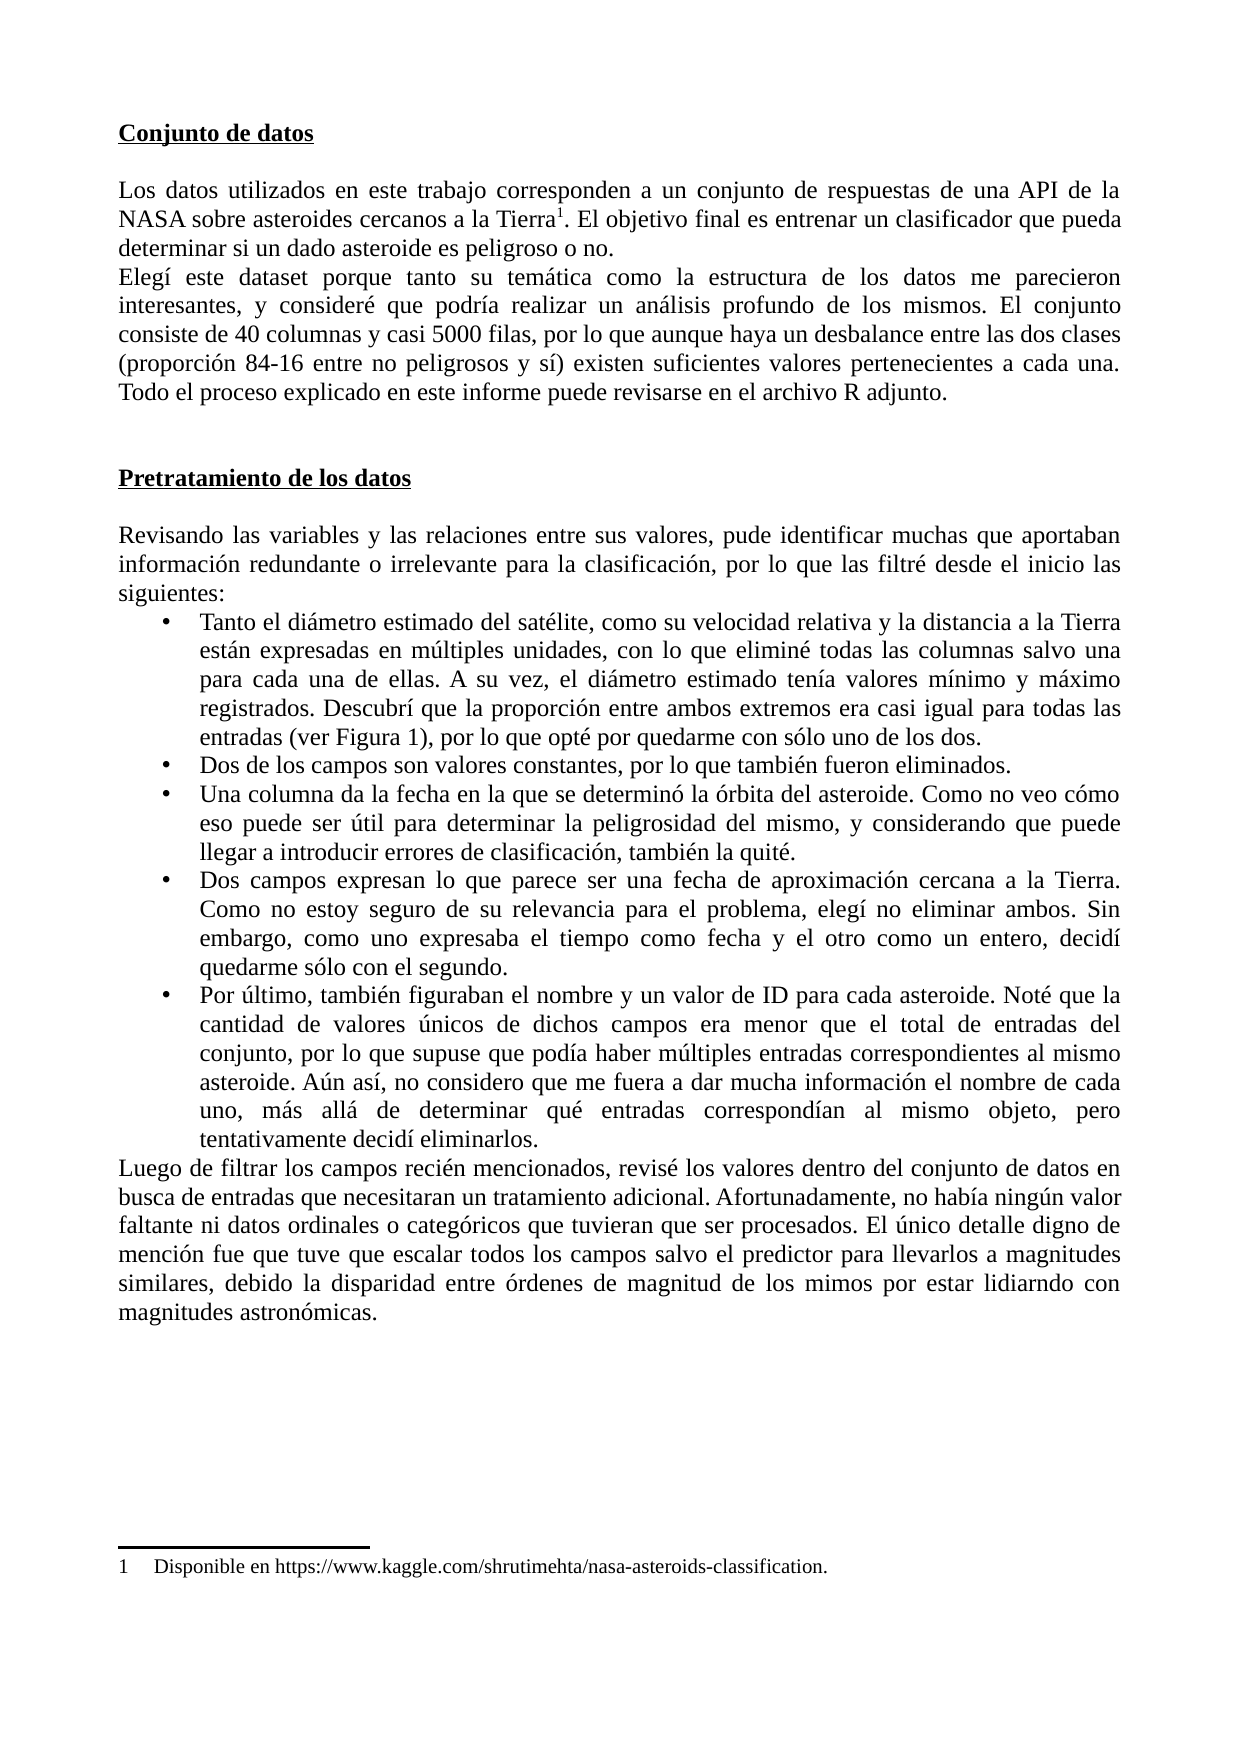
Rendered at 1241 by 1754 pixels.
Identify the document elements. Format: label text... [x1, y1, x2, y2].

text Conjunto de datos [118, 118, 1122, 147]
text Disponible en https://www.kaggle.com/shrutimehta/nasa-asteroids-classification. [118, 1553, 1122, 1578]
list Por último, también figuraban el nombre y un valor de ID para cada asteroide. Noté que la cantidad de valores únicos de dichos campos era menor que el total de entradas del conjunto, por lo que supuse que podía haber múltiples entradas correspondientes al mismo asteroide. Aún así, no considero que me fuera a dar mucha información el nombre de cada uno, más allá de determinar qué entradas correspondían al mismo objeto, pero tentativamente decidí eliminarlos. [162, 981, 1122, 1153]
list Dos de los campos son valores constantes, por lo que también fueron eliminados. [162, 751, 1122, 779]
text Los datos utilizados en este trabajo corresponden a un conjunto de respuestas de una API de la NASA sobre asteroides cercanos a la Tierra. El objetivo final es entrenar un clasificador que pueda determinar si un dado asteroide es peligroso o no. [118, 176, 1122, 262]
list Tanto el diámetro estimado del satélite, como su velocidad relativa y la distancia a la Tierra están expresadas en múltiples unidades, con lo que eliminé todas las columnas salvo una para cada una de ellas. A su vez, el diámetro estimado tenía valores mínimo y máximo registrados. Descubrí que la proporción entre ambos extremos era casi igual para todas las entradas (ver Figura 1), por lo que opté por quedarme con sólo uno de los dos. [162, 607, 1122, 751]
text Pretratamiento de los datos [118, 463, 1122, 492]
text Revisando las variables y las relaciones entre sus valores, pude identificar muchas que aportaban información redundante o irrelevante para la clasificación, por lo que las filtré desde el inicio las siguientes: [118, 521, 1122, 607]
list Una columna da la fecha en la que se determinó la órbita del asteroide. Como no veo cómo eso puede ser útil para determinar la peligrosidad del mismo, y considerando que puede llegar a introducir errores de clasificación, también la quité. [162, 779, 1122, 866]
text Elegí este dataset porque tanto su temática como la estructura de los datos me parecieron interesantes, y consideré que podría realizar un análisis profundo de los mismos. El conjunto consiste de 40 columnas y casi 5000 filas, por lo que aunque haya un desbalance entre las dos clases (proporción 84-16 entre no peligrosos y sí) existen suficientes valores pertenecientes a cada una. Todo el proceso explicado en este informe puede revisarse en el archivo R adjunto. [118, 262, 1122, 406]
list Dos campos expresan lo que parece ser una fecha de aproximación cercana a la Tierra. Como no estoy seguro de su relevancia para el problema, elegí no eliminar ambos. Sin embargo, como uno expresaba el tiempo como fecha y el otro como un entero, decidí quedarme sólo con el segundo. [162, 866, 1122, 981]
text Luego de filtrar los campos recién mencionados, revisé los valores dentro del conjunto de datos en busca de entradas que necesitaran un tratamiento adicional. Afortunadamente, no había ningún valor faltante ni datos ordinales o categóricos que tuvieran que ser procesados. El único detalle digno de mención fue que tuve que escalar todos los campos salvo el predictor para llevarlos a magnitudes similares, debido la disparidad entre órdenes de magnitud de los mimos por estar lidiarndo con magnitudes astronómicas. [118, 1153, 1122, 1326]
